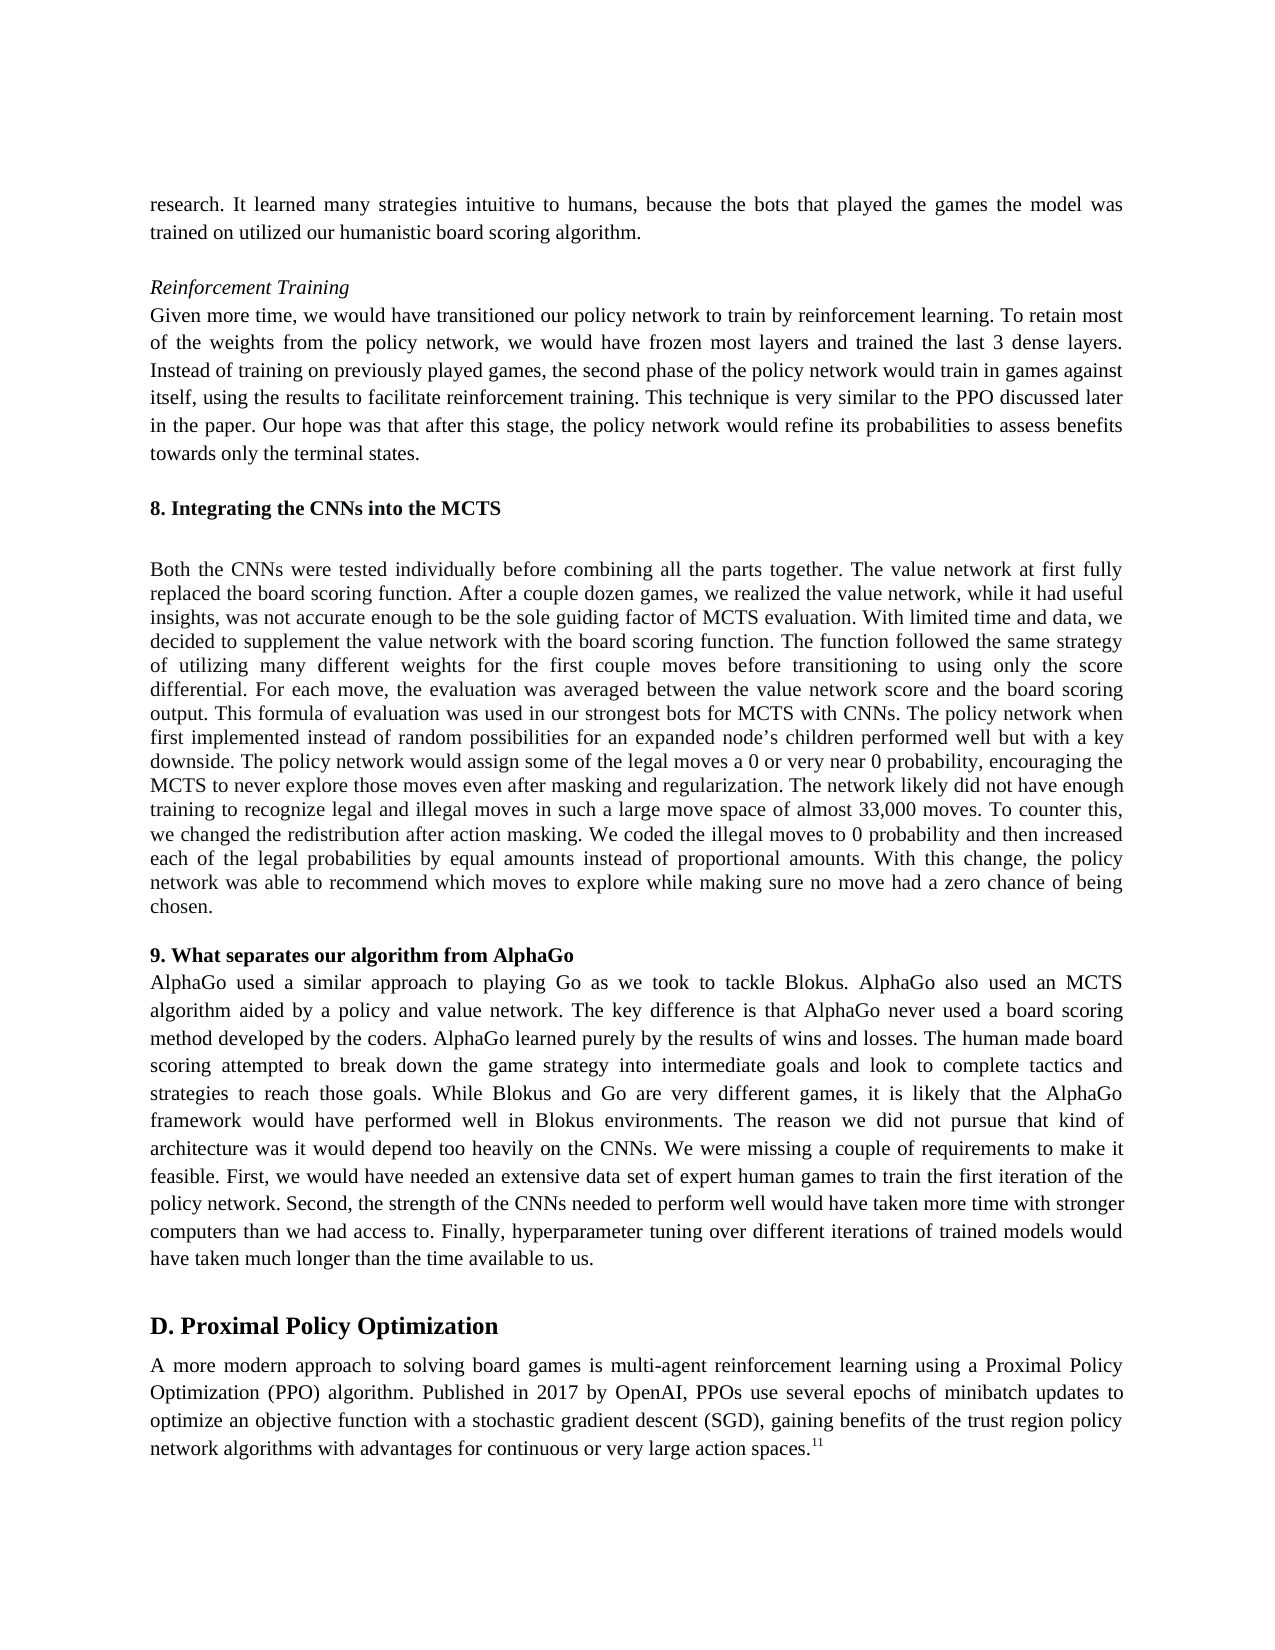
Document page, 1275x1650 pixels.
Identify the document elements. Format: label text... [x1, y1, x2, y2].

text Both the CNNs were tested individually before combining all the parts together. The value network at first fully replaced the board scoring function. After a couple dozen games, we realized the value network, while it had useful insights, was not accurate enough to be the sole guiding factor of MCTS evaluation. With limited time and data, we decided to supplement the value network with the board scoring function. The function followed the same strategy of utilizing many different weights for the first couple moves before transitioning to using only the score differential. For each move, the evaluation was averaged between the value network score and the board scoring output. This formula of evaluation was used in our strongest bots for MCTS with CNNs. The policy network when first implemented instead of random possibilities for an expanded node’s children performed well but with a key downside. The policy network would assign some of the legal moves a 0 or very near 0 probability, encouraging the MCTS to never explore those moves even after masking and regularization. The network likely did not have enough training to recognize legal and illegal moves in such a large move space of almost 33,000 moves. To counter this, we changed the redistribution after action masking. We coded the illegal moves to 0 probability and then increased each of the legal probabilities by equal amounts instead of proportional amounts. With this change, the policy network was able to recommend which moves to explore while making sure no move had a zero chance of being chosen. [150, 557, 1125, 918]
text AlphaGo used a similar approach to playing Go as we took to tackle Blokus. AlphaGo also used an MCTS algorithm aided by a policy and value network. The key difference is that AlphaGo never used a board scoring method developed by the coders. AlphaGo learned purely by the results of wins and losses. The human made board scoring attempted to break down the game strategy into intermediate goals and look to complete tactics and strategies to reach those goals. While Blokus and Go are very different games, it is likely that the AlphaGo framework would have performed well in Blokus environments. The reason we did not pursue that kind of architecture was it would depend too heavily on the CNNs. We were missing a couple of requirements to make it feasible. First, we would have needed an extensive data set of expert human games to train the first iteration of the policy network. Second, the strength of the CNNs needed to perform well would have taken more time with stronger computers than we had access to. Finally, hyperparameter tuning over different iterations of trained models would have taken much longer than the time available to us. [150, 970, 1125, 1270]
text Given more time, we would have transitioned our policy network to train by reinforcement learning. To retain most of the weights from the policy network, we would have frozen most layers and trained the last 3 dense layers. Instead of training on previously played games, the second phase of the policy network would train in games against itself, using the results to facilitate reinforcement training. This technique is very similar to the PPO discussed later in the paper. Our hope was that after this stage, the policy network would refine its probabilities to assess benefits towards only the terminal states. [150, 302, 1125, 464]
text 8. Integrating the CNNs into the MCTS [150, 496, 1125, 520]
text Reinforcement Training [150, 275, 1125, 299]
text research. It learned many strategies intuitive to humans, because the bots that played the games the model was trained on utilized our humanistic board scoring algorithm. [150, 192, 1125, 244]
subtitle D. Proximal Policy Optimization [150, 1311, 1125, 1340]
text A more modern approach to solving board games is multi-agent reinforcement learning using a Proximal Policy Optimization (PPO) algorithm. Published in 2017 by OpenAI, PPOs use several epochs of minibatch updates to optimize an objective function with a stochastic gradient descent (SGD), gaining benefits of the trust region policy network algorithms with advantages for continuous or very large action spaces.11 [150, 1353, 1125, 1459]
text 9. What separates our algorithm from AlphaGo [150, 943, 1125, 967]
